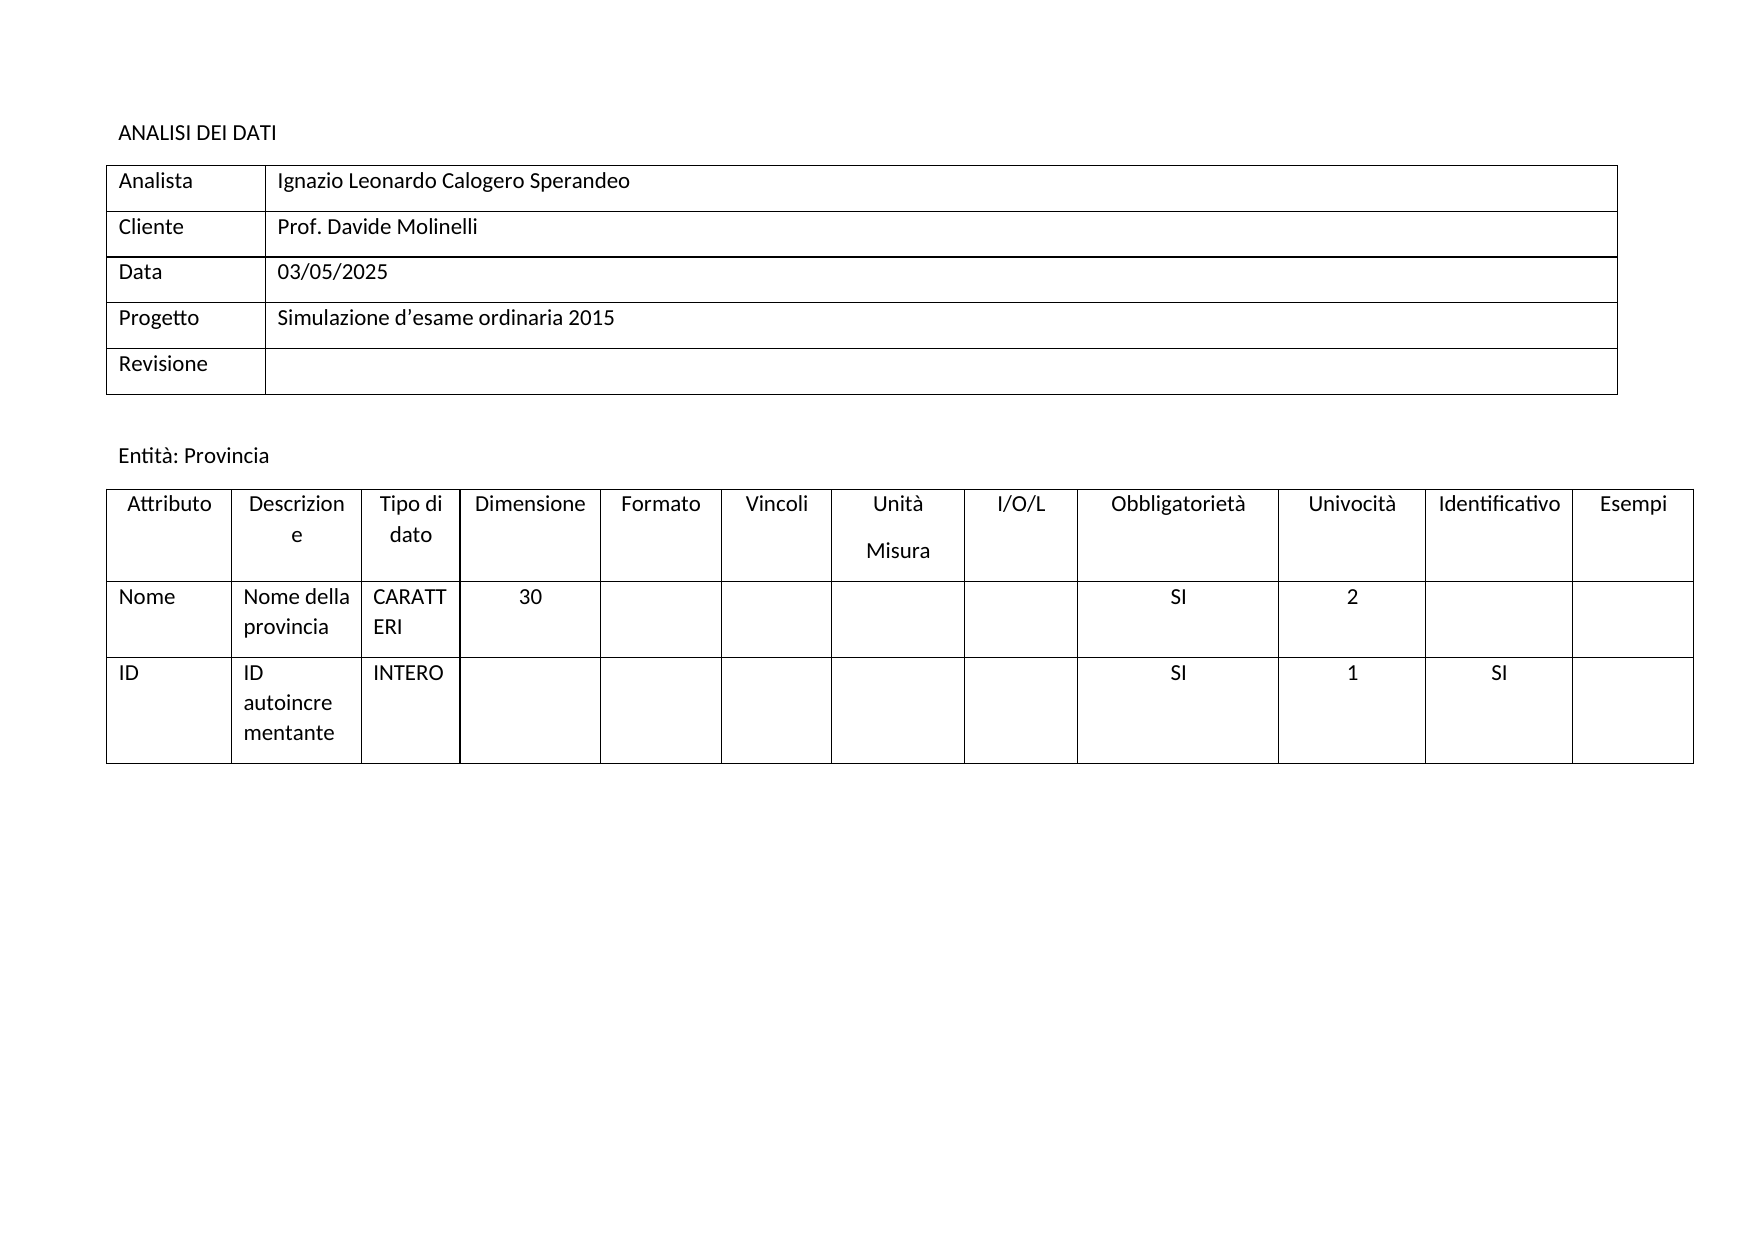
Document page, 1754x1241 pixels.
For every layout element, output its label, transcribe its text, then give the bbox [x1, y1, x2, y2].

table_cell [965, 582, 1077, 657]
table_cell [722, 658, 831, 763]
table_header Vincoli [722, 490, 831, 581]
table_cell Revisione [107, 349, 265, 394]
table_cell [266, 349, 1617, 394]
table_cell SI [1078, 582, 1278, 657]
table_cell SI [1426, 658, 1572, 763]
table_cell 1 [1279, 658, 1425, 763]
table_cell CARATTERI [362, 582, 459, 657]
table_header Analista [107, 166, 265, 211]
table_header Formato [601, 490, 721, 581]
table_cell 03/05/2025 [266, 258, 1617, 302]
table_header Obbligatorietà [1078, 490, 1278, 581]
text Entità: Provincia [118, 442, 1606, 469]
table_cell ID [107, 658, 231, 763]
table_cell Cliente [107, 212, 265, 256]
table_header Attributo [107, 490, 231, 581]
table_header Dimensione [461, 490, 600, 581]
table_cell [461, 658, 600, 763]
table_header Identificativo [1426, 490, 1572, 581]
table_cell Simulazione d’esame ordinaria 2015 [266, 303, 1617, 348]
table_cell INTERO [362, 658, 459, 763]
table_cell [601, 582, 721, 657]
table_header Esempi [1573, 490, 1693, 581]
table_header Tipo di dato [362, 490, 459, 581]
table_cell Nome [107, 582, 231, 657]
table_cell Progetto [107, 303, 265, 348]
text ANALISI DEI DATI [118, 118, 1606, 146]
table_cell [722, 582, 831, 657]
table_cell [832, 658, 964, 763]
table_cell [965, 658, 1077, 763]
table_cell [1426, 582, 1572, 657]
table_cell [1573, 658, 1693, 763]
table_header Ignazio Leonardo Calogero Sperandeo [266, 166, 1617, 211]
table_cell 30 [461, 582, 600, 657]
table_header Univocità [1279, 490, 1425, 581]
table_cell SI [1078, 658, 1278, 763]
table_cell 2 [1279, 582, 1425, 657]
table_header Unità Misura [832, 490, 964, 581]
table_header Descrizione [232, 490, 361, 581]
table_cell Data [107, 258, 265, 302]
table_cell Prof. Davide Molinelli [266, 212, 1617, 256]
table_cell Nome della provincia [232, 582, 361, 657]
table_cell [601, 658, 721, 763]
table_cell ID autoincrementante [232, 658, 361, 763]
table_cell [832, 582, 964, 657]
table_cell [1573, 582, 1693, 657]
table_header I/O/L [965, 490, 1077, 581]
